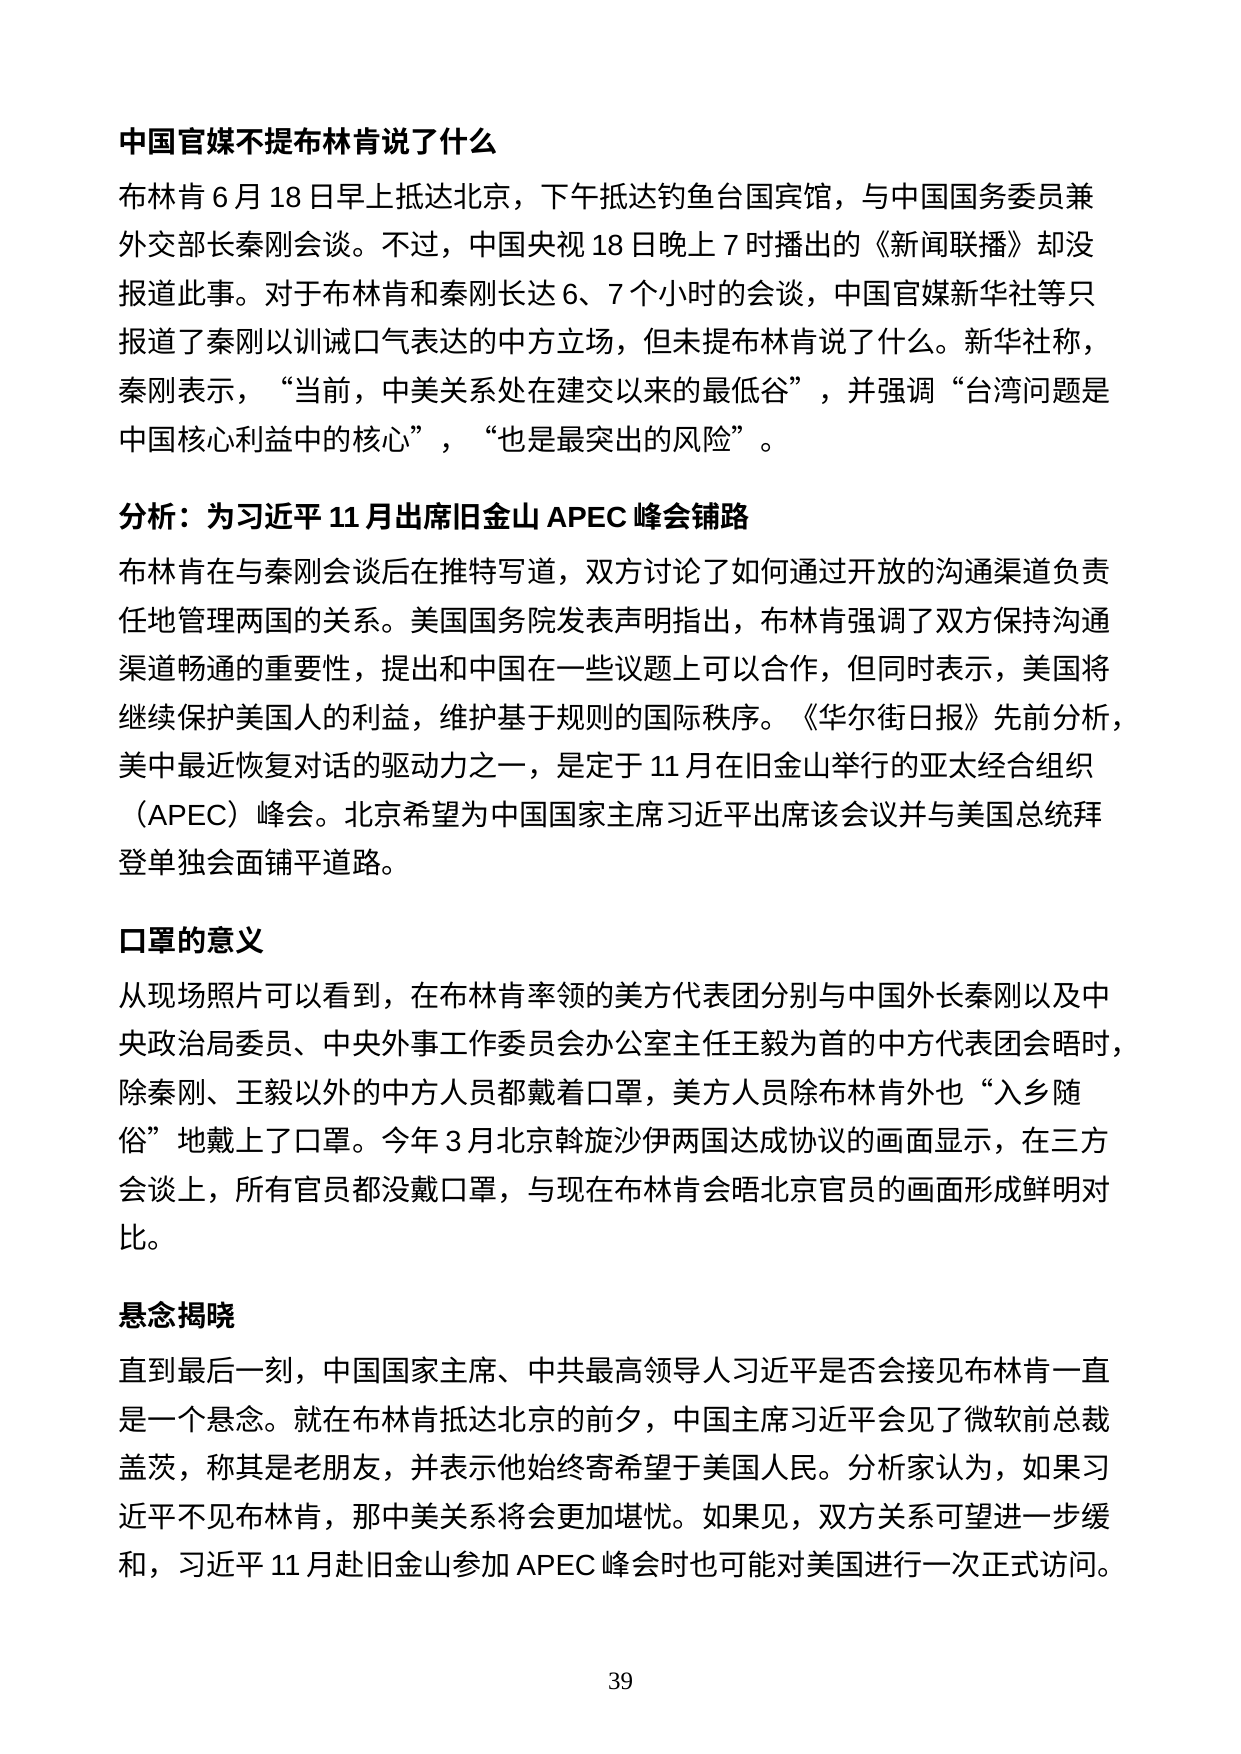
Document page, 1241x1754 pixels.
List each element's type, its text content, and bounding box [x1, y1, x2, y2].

subtitle 中国官媒不提布林肯说了什么 [118, 118, 1122, 161]
text 布林肯6月18日早上抵达北京，下午抵达钓鱼台国宾馆，与中国国务委员兼外交部长秦刚会谈。不过，中国央视18日晚上7时播出的《新闻联播》却没报道此事。对于布林肯和秦刚长达6、7个小时的会谈，中国官媒新华社等只报道了秦刚以训诫口气表达的中方立场，但未提布林肯说了什么。新华社称，秦刚表示，“当前，中美关系处在建交以来的最低谷”，并强调“台湾问题是中国核心利益中的核心”，“也是最突出的风险”。 [118, 173, 1122, 458]
text 从现场照片可以看到，在布林肯率领的美方代表团分别与中国外长秦刚以及中央政治局委员、中央外事工作委员会办公室主任王毅为首的中方代表团会晤时，除秦刚、王毅以外的中方人员都戴着口罩，美方人员除布林肯外也“入乡随俗”地戴上了口罩。今年3月北京斡旋沙伊两国达成协议的画面显示，在三方会谈上，所有官员都没戴口罩，与现在布林肯会晤北京官员的画面形成鲜明对比。 [118, 972, 1122, 1257]
subtitle 悬念揭晓 [118, 1293, 1122, 1335]
subtitle 口罩的意义 [118, 917, 1122, 960]
text 直到最后一刻，中国国家主席、中共最高领导人习近平是否会接见布林肯一直是一个悬念。就在布林肯抵达北京的前夕，中国主席习近平会见了微软前总裁盖茨，称其是老朋友，并表示他始终寄希望于美国人民。分析家认为，如果习近平不见布林肯，那中美关系将会更加堪忧。如果见，双方关系可望进一步缓和，习近平11月赴旧金山参加APEC峰会时也可能对美国进行一次正式访问。 [118, 1347, 1122, 1584]
text 布林肯在与秦刚会谈后在推特写道，双方讨论了如何通过开放的沟通渠道负责任地管理两国的关系。美国国务院发表声明指出，布林肯强调了双方保持沟通渠道畅通的重要性，提出和中国在一些议题上可以合作，但同时表示，美国将继续保护美国人的利益，维护基于规则的国际秩序。《华尔街日报》先前分析，美中最近恢复对话的驱动力之一，是定于11月在旧金山举行的亚太经合组织（APEC）峰会。北京希望为中国国家主席习近平出席该会议并与美国总统拜登单独会面铺平道路。 [118, 548, 1122, 882]
subtitle 分析：为习近平11月出席旧金山APEC峰会铺路 [118, 494, 1122, 536]
